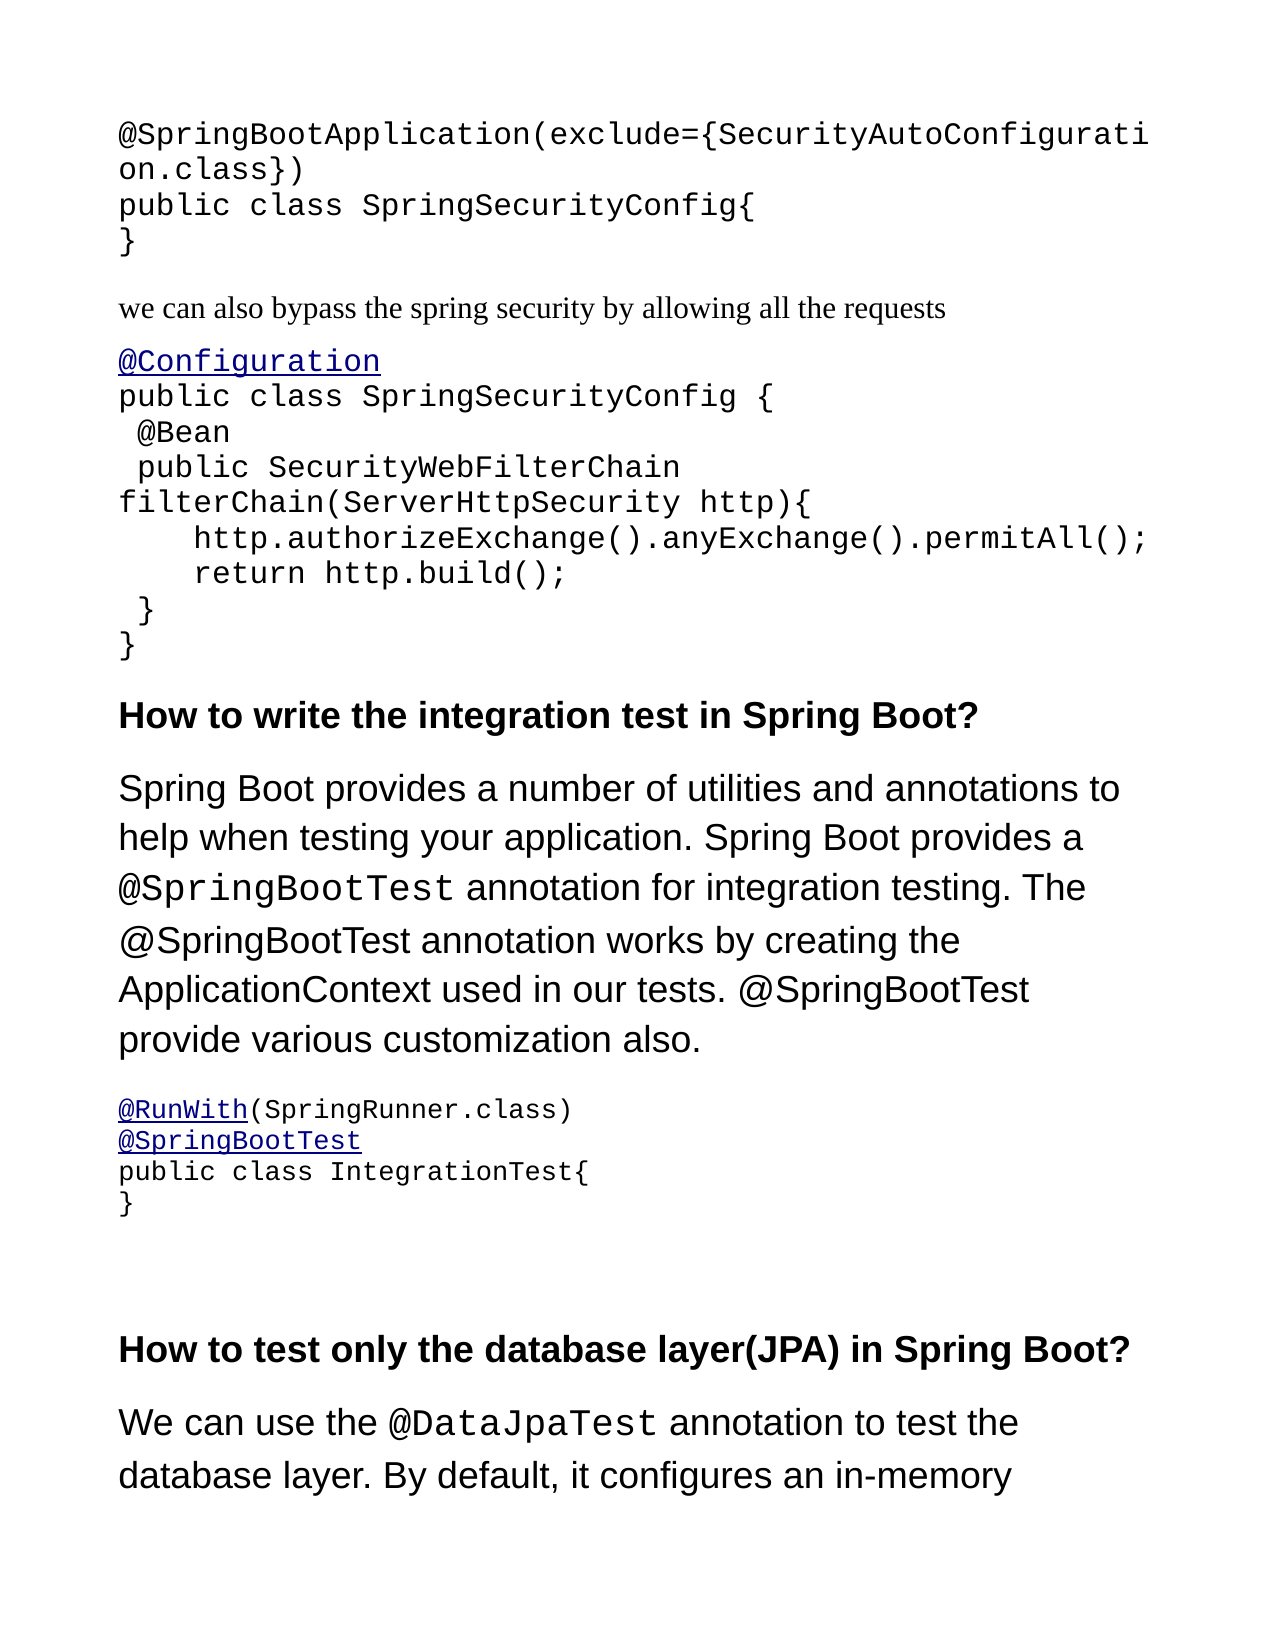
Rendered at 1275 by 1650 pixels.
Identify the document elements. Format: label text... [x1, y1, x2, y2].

text @SpringBootApplication(exclude={SecurityAutoConfiguration.class}) [118, 118, 1157, 189]
text return http.build(); [118, 558, 1157, 593]
text } [118, 224, 1157, 260]
text public SecurityWebFilterChain filterChain(ServerHttpSecurity http){ [118, 451, 1157, 522]
text Spring Boot provides a number of utilities and annotations to help when testing your application. Spring Boot provides a @SpringBootTest annotation for integration testing. The @SpringBootTest annotation works by creating the ApplicationContext used in our tests. @SpringBootTest provide various customization also. [118, 766, 1157, 1060]
text we can also bypass the spring security by allowing all the requests [118, 289, 1157, 325]
subtitle How to write the integration test in Spring Boot? [118, 693, 1157, 736]
subtitle How to test only the database layer(JPA) in Spring Boot? [118, 1328, 1157, 1371]
text public class IntegrationTest{ [118, 1158, 1157, 1188]
text } [118, 593, 1157, 628]
text } [118, 1188, 1157, 1219]
text public class SpringSecurityConfig { [118, 381, 1157, 416]
text @Bean [118, 416, 1157, 451]
text @RunWith(SpringRunner.class) [118, 1096, 1157, 1127]
text We can use the @DataJpaTest annotation to test the database layer. By default, it configures an in-memory [118, 1400, 1157, 1496]
text public class SpringSecurityConfig{ [118, 189, 1157, 224]
text } [118, 628, 1157, 664]
text @Configuration [118, 345, 1157, 381]
text http.authorizeExchange().anyExchange().permitAll(); [118, 522, 1157, 558]
text @SpringBootTest [118, 1127, 1157, 1158]
